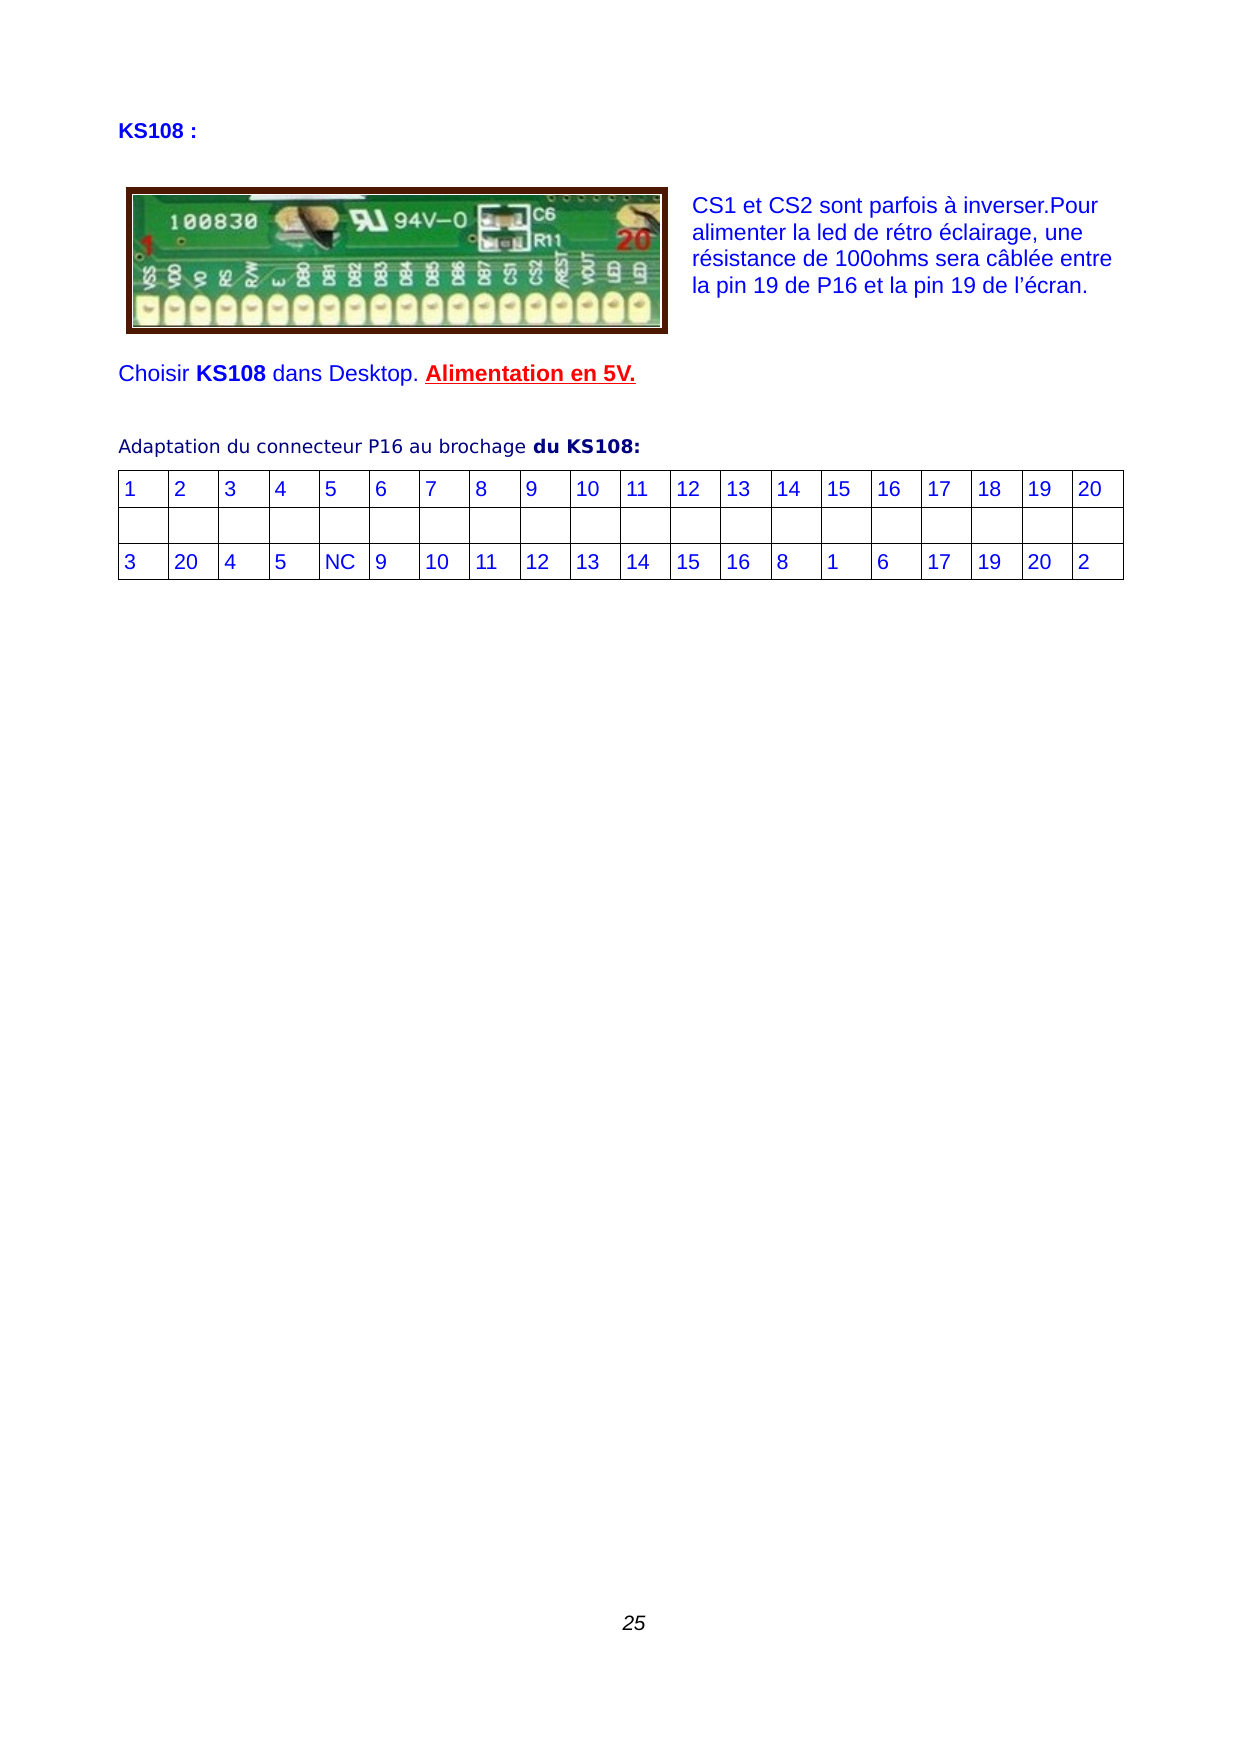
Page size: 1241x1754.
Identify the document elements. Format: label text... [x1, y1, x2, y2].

table_cell 12 [521, 544, 570, 579]
table_header 13 [721, 471, 771, 507]
table_cell 15 [671, 544, 720, 579]
table_cell [521, 508, 570, 543]
table_cell 19 [972, 544, 1022, 579]
table_cell [571, 508, 620, 543]
table_cell 6 [872, 544, 921, 579]
table_cell [621, 508, 670, 543]
table_cell 10 [420, 544, 469, 579]
table_cell [1023, 508, 1072, 543]
table_cell 9 [370, 544, 419, 579]
table_cell 1 [822, 544, 871, 579]
table_cell [972, 508, 1022, 543]
table_cell 13 [571, 544, 620, 579]
table_cell [270, 508, 319, 543]
table_header 16 [872, 471, 921, 507]
table_header 4 [270, 471, 319, 507]
table_cell 8 [772, 544, 821, 579]
table_cell [470, 508, 520, 543]
table_header 2 [169, 471, 218, 507]
table_cell [370, 508, 419, 543]
picture [134, 195, 660, 326]
table_header 1 [119, 471, 168, 507]
table_cell [671, 508, 720, 543]
table_cell 16 [721, 544, 771, 579]
table_header 7 [420, 471, 469, 507]
table_cell [119, 508, 168, 543]
table_cell 2 [1073, 544, 1123, 579]
table_header 14 [772, 471, 821, 507]
table_header 19 [1023, 471, 1072, 507]
table_cell 20 [1023, 544, 1072, 579]
table_cell 3 [119, 544, 168, 579]
table_cell NC [320, 544, 369, 579]
table_cell [922, 508, 971, 543]
table_cell [169, 508, 218, 543]
table_header 17 [922, 471, 971, 507]
table_cell 17 [922, 544, 971, 579]
table_header 6 [370, 471, 419, 507]
table_cell 5 [270, 544, 319, 579]
text CS1 et CS2 sont parfois à inverser.Pour alimenter la led de rétro éclairage, une résistance de 100ohms sera câblée entre la pin 19 de P16 et la pin 19 de l’écran. [668, 192, 1122, 298]
text Adaptation du connecteur P16 au brochage du KS108: [118, 436, 1122, 458]
table_cell [721, 508, 771, 543]
table_cell [1073, 508, 1123, 543]
table_cell [872, 508, 921, 543]
table_header 8 [470, 471, 520, 507]
table_cell 20 [169, 544, 218, 579]
table_header 10 [571, 471, 620, 507]
table_cell [772, 508, 821, 543]
table_header 20 [1073, 471, 1123, 507]
table_header 18 [972, 471, 1022, 507]
table_header 12 [671, 471, 720, 507]
table_header 9 [521, 471, 570, 507]
table_cell 4 [219, 544, 269, 579]
table_header 11 [621, 471, 670, 507]
table_header 3 [219, 471, 269, 507]
text KS108 : [118, 118, 1122, 143]
text Choisir KS108 dans Desktop. Alimentation en 5V. [118, 360, 1122, 386]
table_cell [219, 508, 269, 543]
table_header 15 [822, 471, 871, 507]
table_header 5 [320, 471, 369, 507]
table_cell 11 [470, 544, 520, 579]
table_cell 14 [621, 544, 670, 579]
table_cell [822, 508, 871, 543]
table_cell [320, 508, 369, 543]
table_cell [420, 508, 469, 543]
